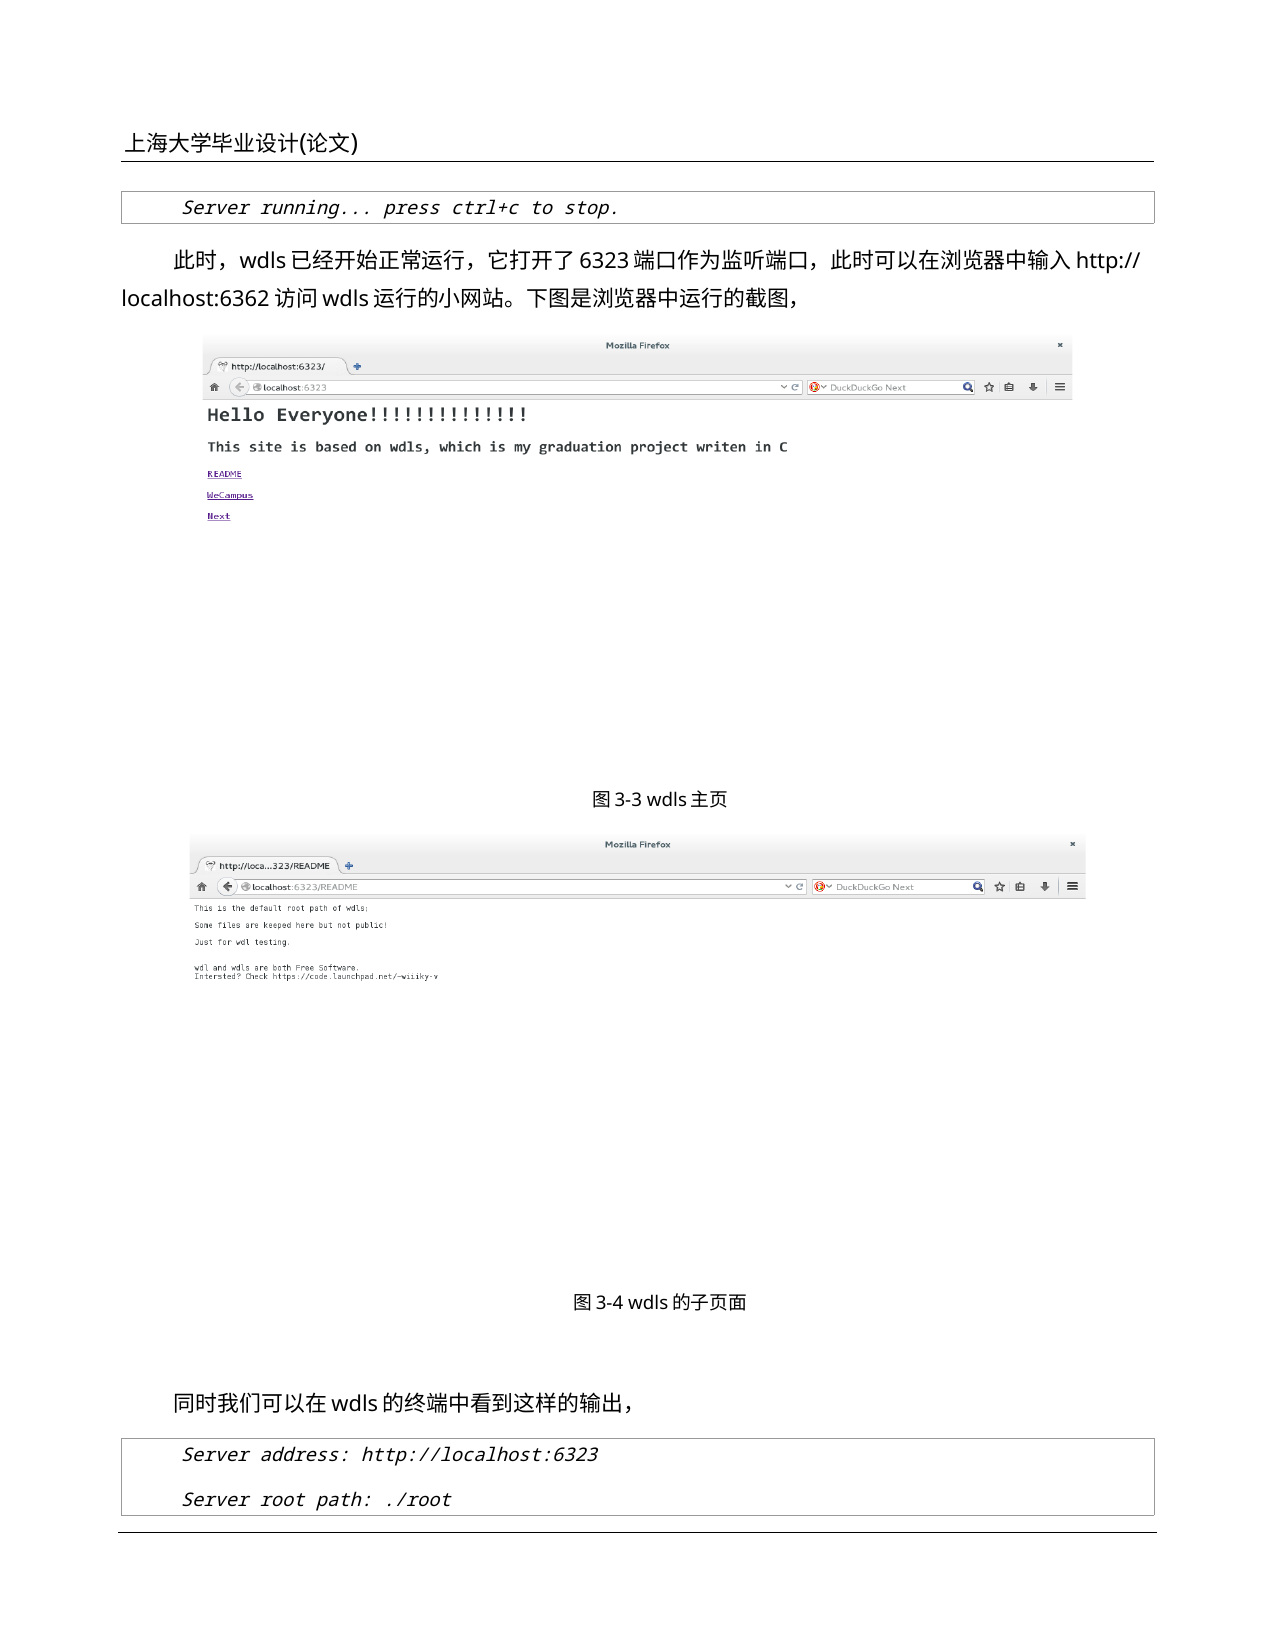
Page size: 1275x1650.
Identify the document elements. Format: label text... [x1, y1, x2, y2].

text Server running... press ctrl+c to stop. [122, 192, 1154, 223]
text 图3-3 wdls主页 [121, 333, 1154, 812]
picture [189, 832, 1086, 1283]
picture [202, 333, 1073, 780]
text 此时，wdls已经开始正常运行，它打开了6323端口作为监听端口，此时可以在浏览器中输入http://localhost:6362访问wdls运行的小网站。下图是浏览器中运行的截图， [121, 243, 1154, 313]
text 同时我们可以在wdls的终端中看到这样的输出， [121, 1386, 1154, 1417]
text Server root path: ./root [122, 1483, 1154, 1515]
text Server address: http://localhost:6323 [122, 1439, 1154, 1467]
text 图3-4 wdls的子页面 [121, 832, 1154, 1315]
